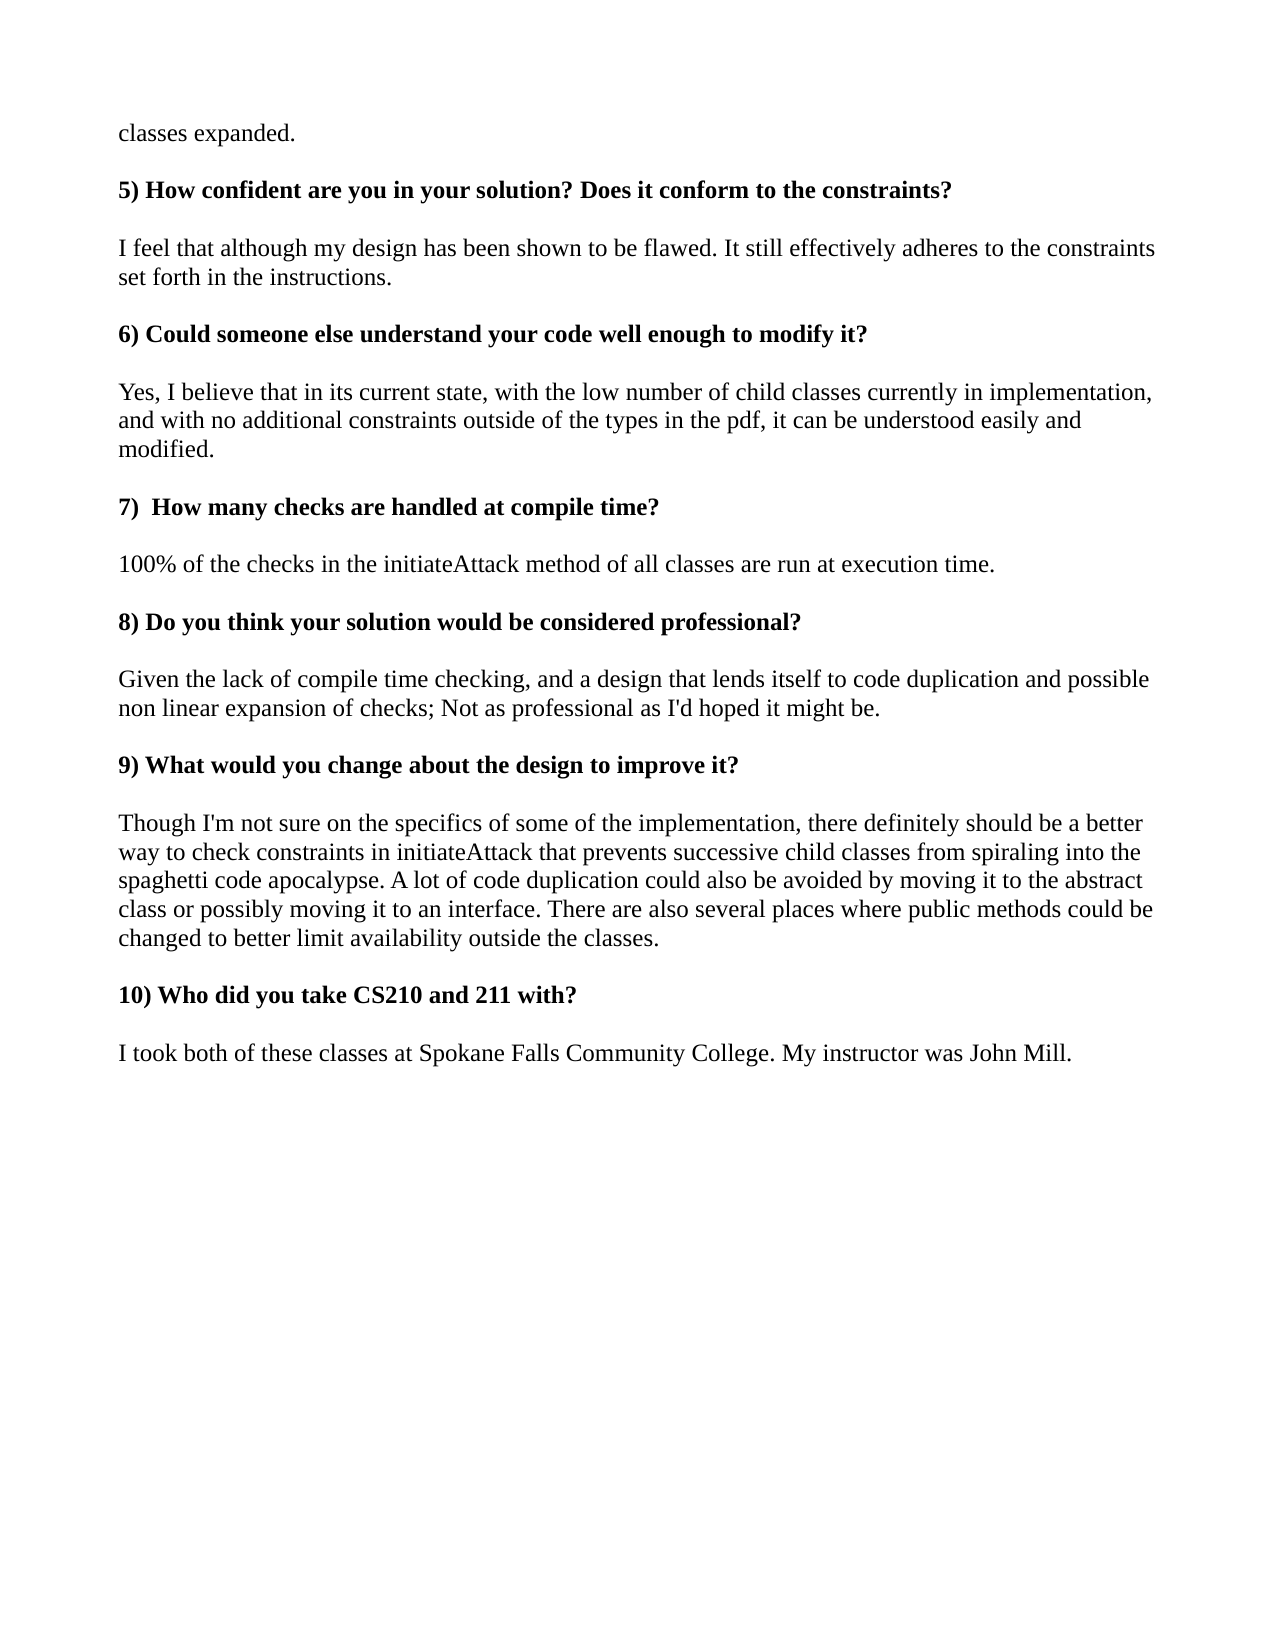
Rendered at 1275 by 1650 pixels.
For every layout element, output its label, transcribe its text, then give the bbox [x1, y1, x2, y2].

text classes expanded. [118, 118, 1157, 147]
text Yes, I believe that in its current state, with the low number of child classes currently in implementation, and with no additional constraints outside of the types in the pdf, it can be understood easily and modified. [118, 377, 1157, 463]
text 8) Do you think your solution would be considered professional? [118, 607, 1157, 636]
text I took both of these classes at Spokane Falls Community College. My instructor was John Mill. [118, 1038, 1157, 1067]
text I feel that although my design has been shown to be flawed. It still effectively adheres to the constraints set forth in the instructions. [118, 233, 1157, 291]
text 7) How many checks are handled at compile time? [118, 492, 1157, 521]
text 5) How confident are you in your solution? Does it conform to the constraints? [118, 176, 1157, 204]
text Though I'm not sure on the specifics of some of the implementation, there definitely should be a better way to check constraints in initiateAttack that prevents successive child classes from spiraling into the spaghetti code apocalypse. A lot of code duplication could also be avoided by moving it to the abstract class or possibly moving it to an interface. There are also several places where public methods could be changed to better limit availability outside the classes. [118, 808, 1157, 952]
text 100% of the checks in the initiateAttack method of all classes are run at execution time. [118, 549, 1157, 578]
text 9) What would you change about the design to improve it? [118, 751, 1157, 779]
text Given the lack of compile time checking, and a design that lends itself to code duplication and possible non linear expansion of checks; Not as professional as I'd hoped it might be. [118, 664, 1157, 722]
text 6) Could someone else understand your code well enough to modify it? [118, 319, 1157, 348]
text 10) Who did you take CS210 and 211 with? [118, 981, 1157, 1009]
